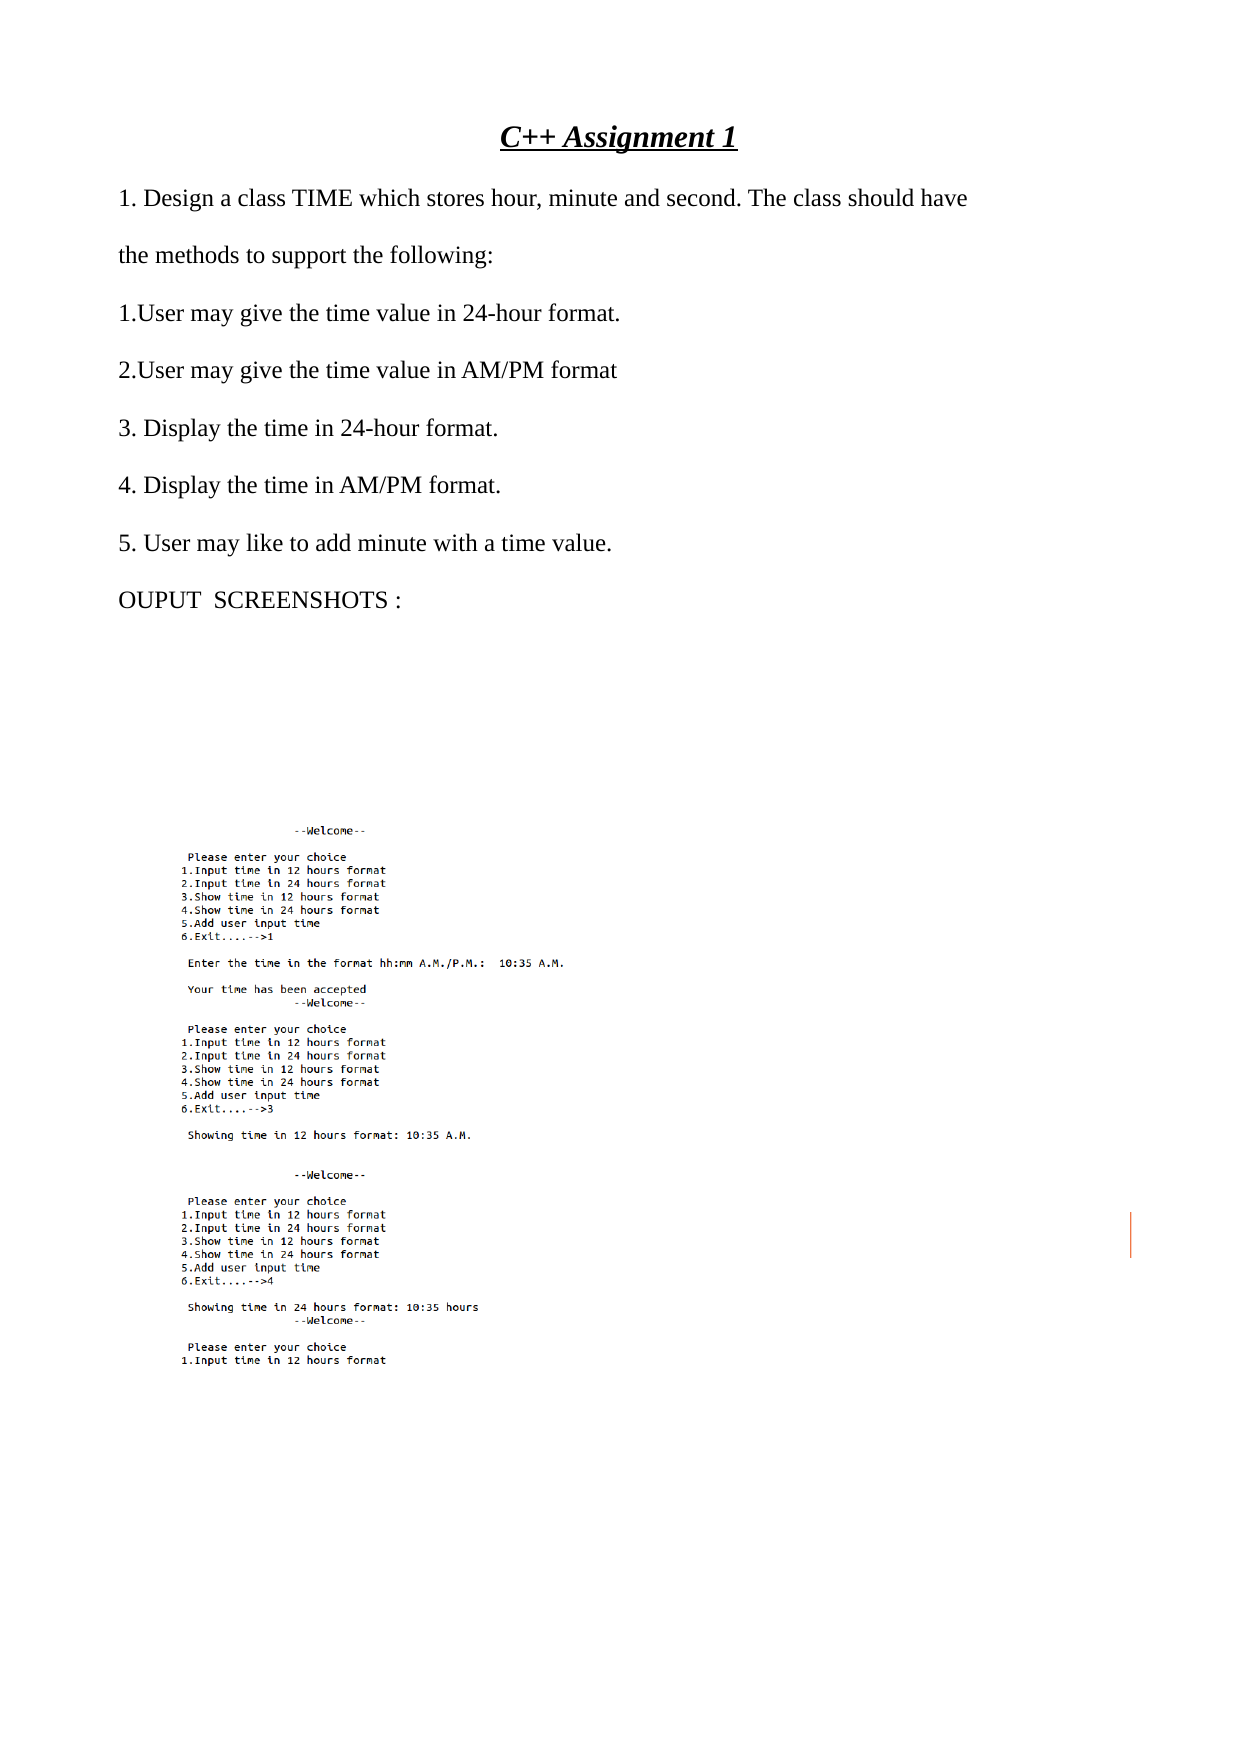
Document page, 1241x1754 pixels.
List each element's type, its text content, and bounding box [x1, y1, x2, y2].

text 1.User may give the time value in 24-hour format. [118, 298, 1122, 327]
text 3. Display the time in 24-hour format. [118, 413, 1122, 442]
text OUPUT SCREENSHOTS : [118, 585, 1122, 614]
picture [127, 809, 1132, 1374]
text the methods to support the following: [118, 240, 1122, 269]
text 1. Design a class TIME which stores hour, minute and second. The class should have [118, 183, 1122, 212]
text 2.User may give the time value in AM/PM format [118, 355, 1122, 384]
text 4. Display the time in AM/PM format. [118, 470, 1122, 499]
text 5. User may like to add minute with a time value. [118, 528, 1122, 557]
text C++ Assignment 1 [118, 118, 1122, 154]
